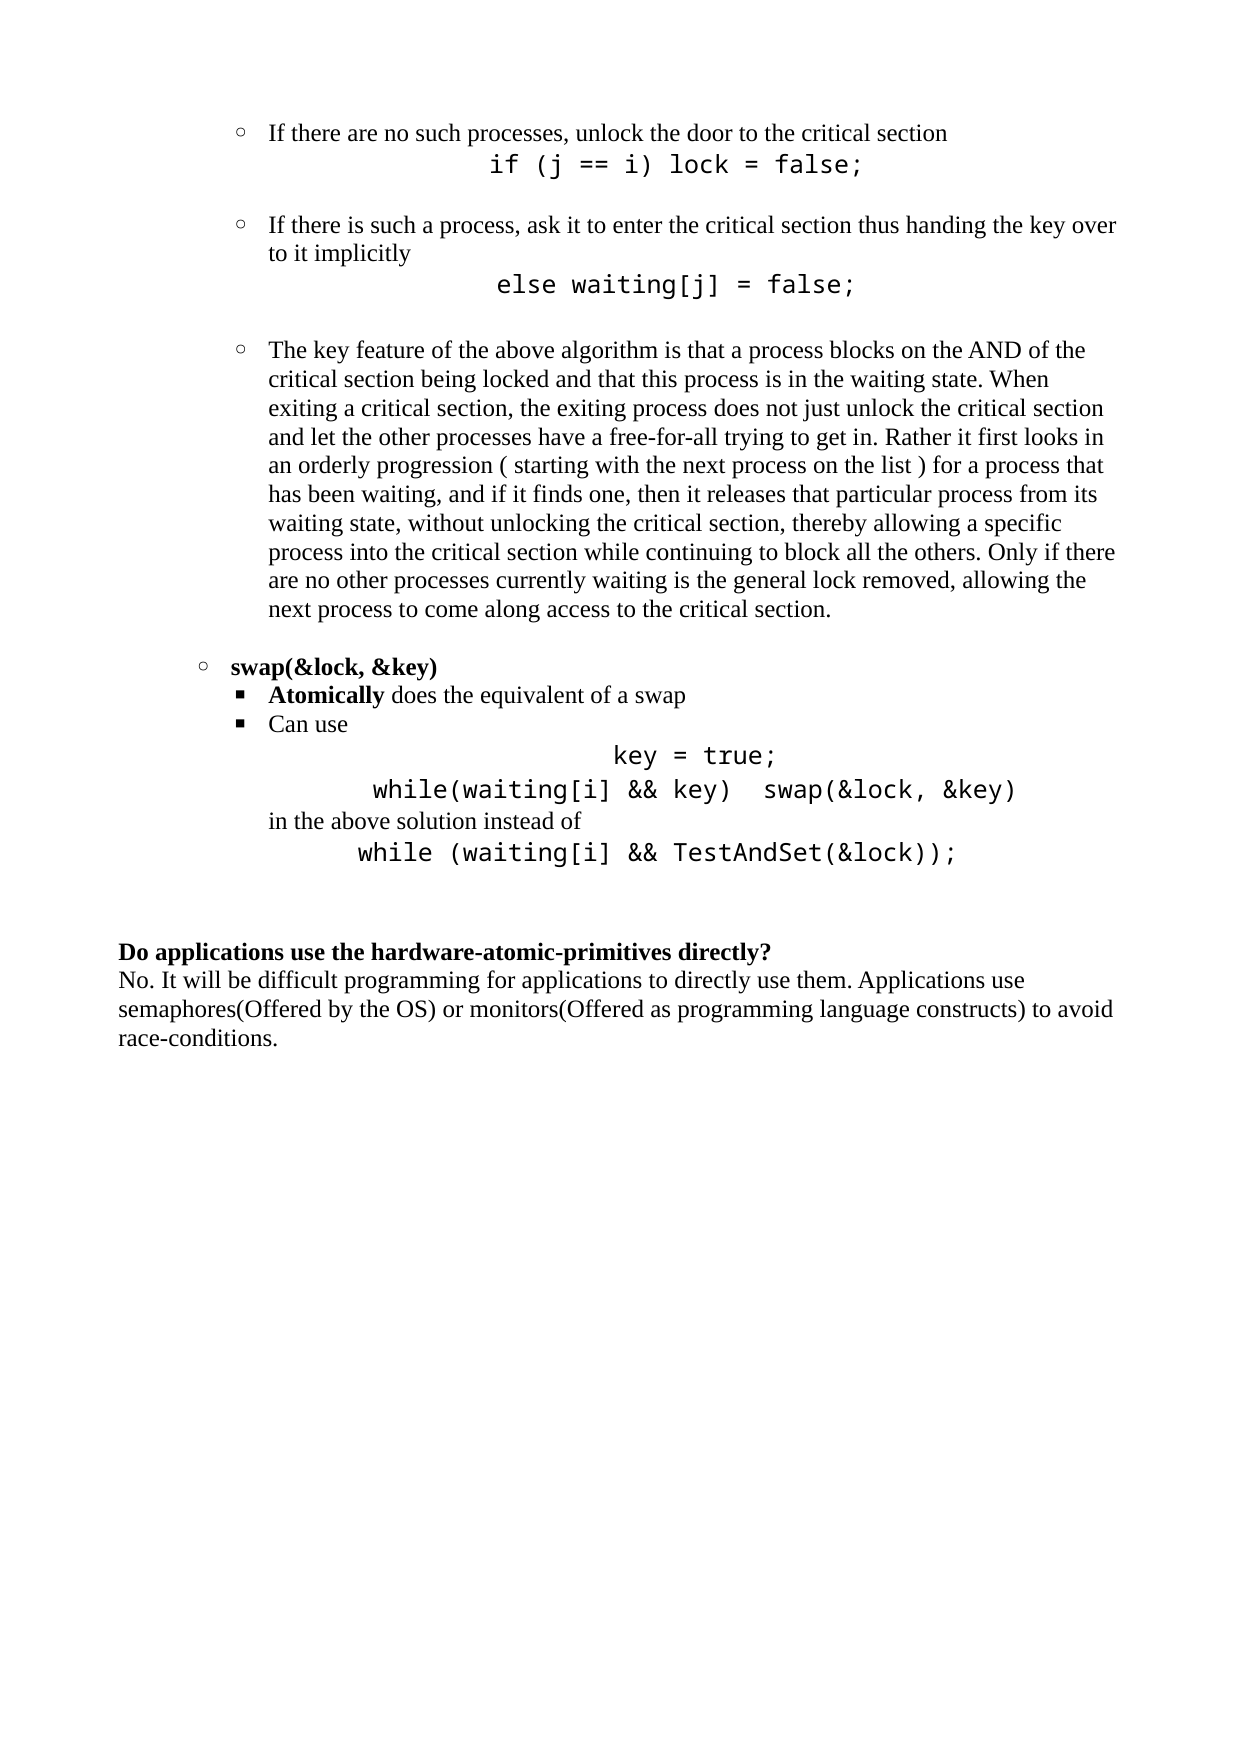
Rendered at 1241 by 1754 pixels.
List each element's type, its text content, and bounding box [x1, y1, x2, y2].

list If there are no such processes, unlock the door to the critical section [231, 118, 1122, 147]
text No. It will be difficult programming for applications to directly use them. Applications use semaphores(Offered by the OS) or monitors(Offered as programming language constructs) to avoid race-conditions. [118, 966, 1122, 1052]
list else waiting[j] = false; [193, 267, 1122, 301]
list key = true; [231, 738, 1122, 772]
list in the above solution instead of [231, 806, 1122, 835]
list while (waiting[i] && TestAndSet(&lock)); [156, 835, 1122, 869]
list while(waiting[i] && key) swap(&lock, &key) [231, 772, 1122, 806]
list swap(&lock, &key) [193, 652, 1122, 680]
list The key feature of the above algorithm is that a process blocks on the AND of the critical section being locked and that this process is in the waiting state. When exiting a critical section, the exiting process does not just unlock the critical section and let the other processes have a free-for-all trying to get in. Rather it first looks in an orderly progression ( starting with the next process on the list ) for a process that has been waiting, and if it finds one, then it releases that particular process from its waiting state, without unlocking the critical section, thereby allowing a specific process into the critical section while continuing to block all the others. Only if there are no other processes currently waiting is the general lock removed, allowing the next process to come along access to the critical section. [231, 335, 1122, 623]
list If there is such a process, ask it to enter the critical section thus handing the key over to it implicitly [231, 210, 1122, 267]
list if (j == i) lock = false; [193, 147, 1122, 181]
text Do applications use the hardware-atomic-primitives directly? [118, 937, 1122, 966]
list Atomically does the equivalent of a swap [231, 680, 1122, 709]
list Can use [231, 709, 1122, 738]
